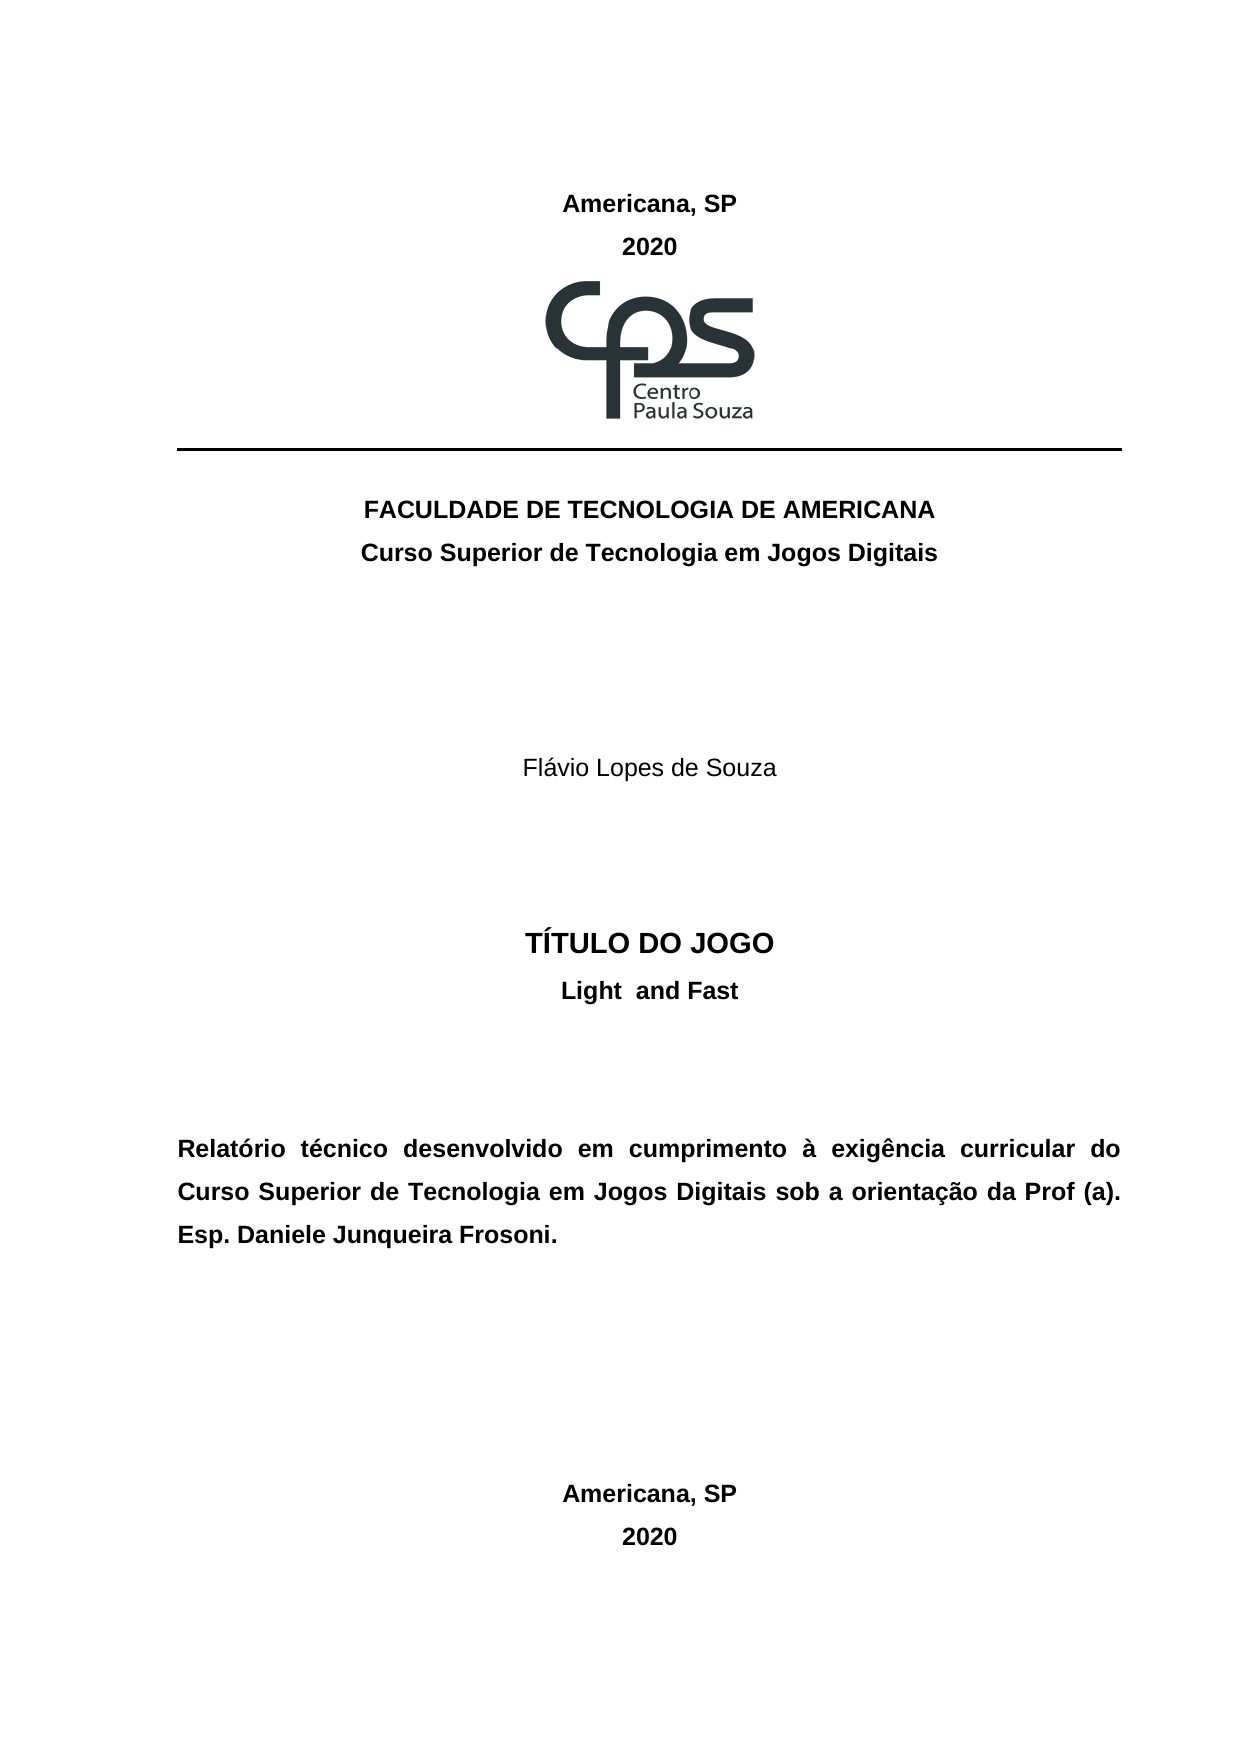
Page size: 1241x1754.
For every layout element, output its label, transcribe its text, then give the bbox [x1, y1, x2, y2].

text TÍTULO DO JOGO [177, 926, 1122, 959]
text Americana, SP [177, 189, 1122, 218]
text Curso Superior de Tecnologia em Jogos Digitais [177, 538, 1122, 566]
text Americana, SP [177, 1479, 1122, 1508]
text Light and Fast [177, 976, 1122, 1005]
text FACULDADE DE TECNOLOGIA DE AMERICANA [177, 494, 1122, 523]
text Relatório técnico desenvolvido em cumprimento à exigência curricular do Curso Superior de Tecnologia em Jogos Digitais sob a orientação da Prof (a). Esp. Daniele Junqueira Frosoni. [177, 1134, 1122, 1249]
text 2020 [177, 1522, 1122, 1551]
text 2020 [177, 232, 1122, 261]
text Flávio Lopes de Souza [177, 753, 1122, 782]
picture [527, 275, 773, 423]
